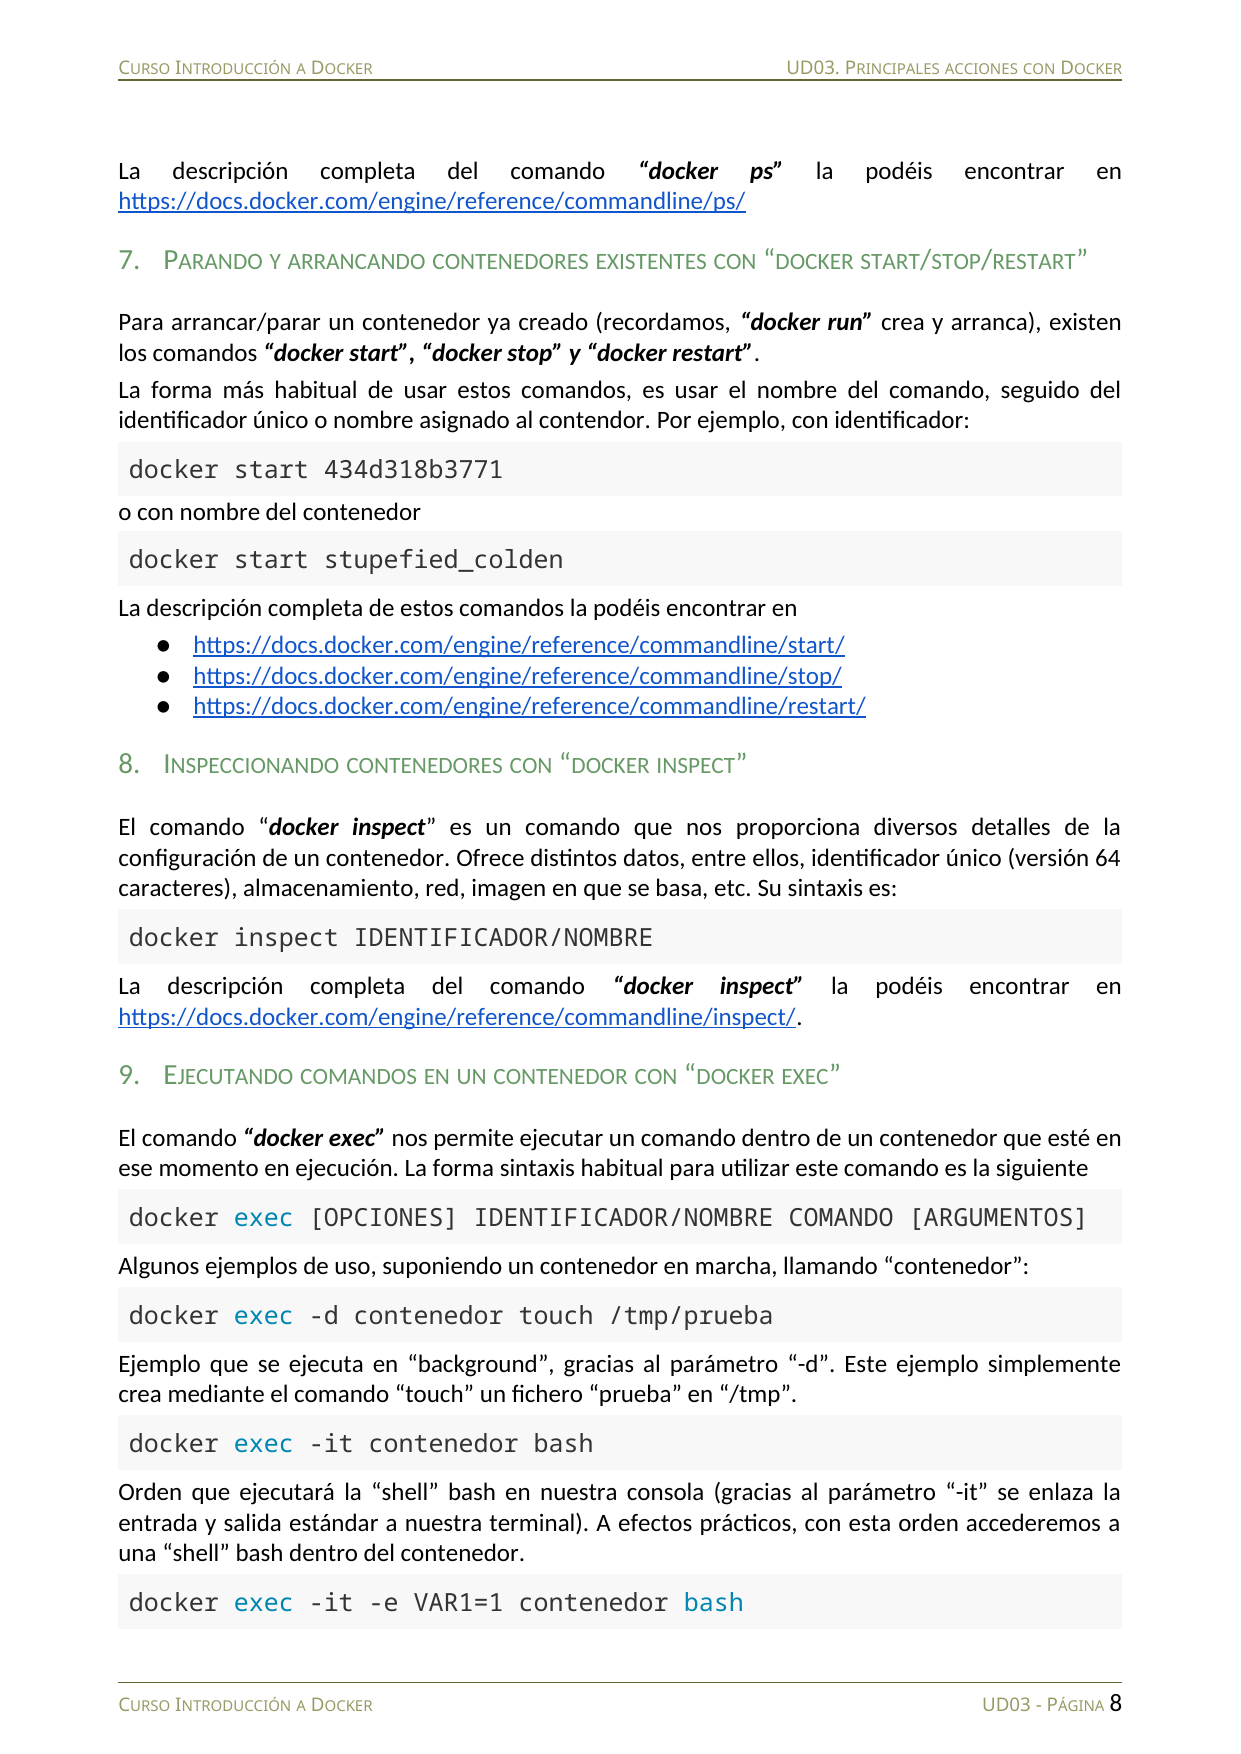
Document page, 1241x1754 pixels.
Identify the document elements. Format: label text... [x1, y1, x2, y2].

table_header docker exec -d contenedor touch /tmp/prueba [118, 1287, 1122, 1342]
table_header docker start stupefied_colden [118, 531, 1122, 586]
table_header docker start 434d318b3771 [118, 442, 1122, 496]
text La descripción completa del comando “docker ps” la podéis encontrar en https://docs.docker.com/engine/reference/commandline/ps/ [118, 155, 1122, 216]
subtitle Ejecutando comandos en un contenedor con “docker exec” [118, 1056, 1122, 1092]
text El comando “docker exec” nos permite ejecutar un comando dentro de un contenedor que esté en ese momento en ejecución. La forma sintaxis habitual para utilizar este comando es la siguiente [118, 1122, 1122, 1183]
table_header docker exec [OPCIONES] IDENTIFICADOR/NOMBRE COMANDO [ARGUMENTOS] [118, 1189, 1122, 1244]
table_header docker exec -it -e VAR1=1 contenedor bash [118, 1574, 1122, 1629]
subtitle Parando y arrancando contenedores existentes con “docker start/stop/restart” [118, 241, 1122, 276]
text La forma más habitual de usar estos comandos, es usar el nombre del comando, seguido del identificador único o nombre asignado al contendor. Por ejemplo, con identificador: [118, 374, 1122, 435]
table_header docker exec -it contenedor bash [118, 1415, 1122, 1470]
list https://docs.docker.com/engine/reference/commandline/stop/ [156, 660, 1122, 690]
text o con nombre del contenedor [118, 496, 1122, 527]
text Algunos ejemplos de uso, suponiendo un contenedor en marcha, llamando “contenedor”: [118, 1250, 1122, 1281]
text Orden que ejecutará la “shell” bash en nuestra consola (gracias al parámetro “-it” se enlaza la entrada y salida estándar a nuestra terminal). A efectos prácticos, con esta orden accederemos a una “shell” bash dentro del contenedor. [118, 1476, 1122, 1568]
text La descripción completa de estos comandos la podéis encontrar en [118, 592, 1122, 623]
list https://docs.docker.com/engine/reference/commandline/restart/ [156, 690, 1122, 721]
subtitle Inspeccionando contenedores con “docker inspect” [118, 746, 1122, 781]
text Para arrancar/parar un contenedor ya creado (recordamos, “docker run” crea y arranca), existen los comandos “docker start”, “docker stop” y “docker restart”. [118, 307, 1122, 368]
text Ejemplo que se ejecuta en “background”, gracias al parámetro “-d”. Este ejemplo simplemente crea mediante el comando “touch” un fichero “prueba” en “/tmp”. [118, 1348, 1122, 1409]
list https://docs.docker.com/engine/reference/commandline/start/ [156, 629, 1122, 660]
text La descripción completa del comando “docker inspect” la podéis encontrar en https://docs.docker.com/engine/reference/commandline/inspect/. [118, 970, 1122, 1031]
text El comando “docker inspect” es un comando que nos proporciona diversos detalles de la configuración de un contenedor. Ofrece distintos datos, entre ellos, identificador único (versión 64 caracteres), almacenamiento, red, imagen en que se basa, etc. Su sintaxis es: [118, 811, 1122, 903]
table_header docker inspect IDENTIFICADOR/NOMBRE [118, 909, 1122, 964]
